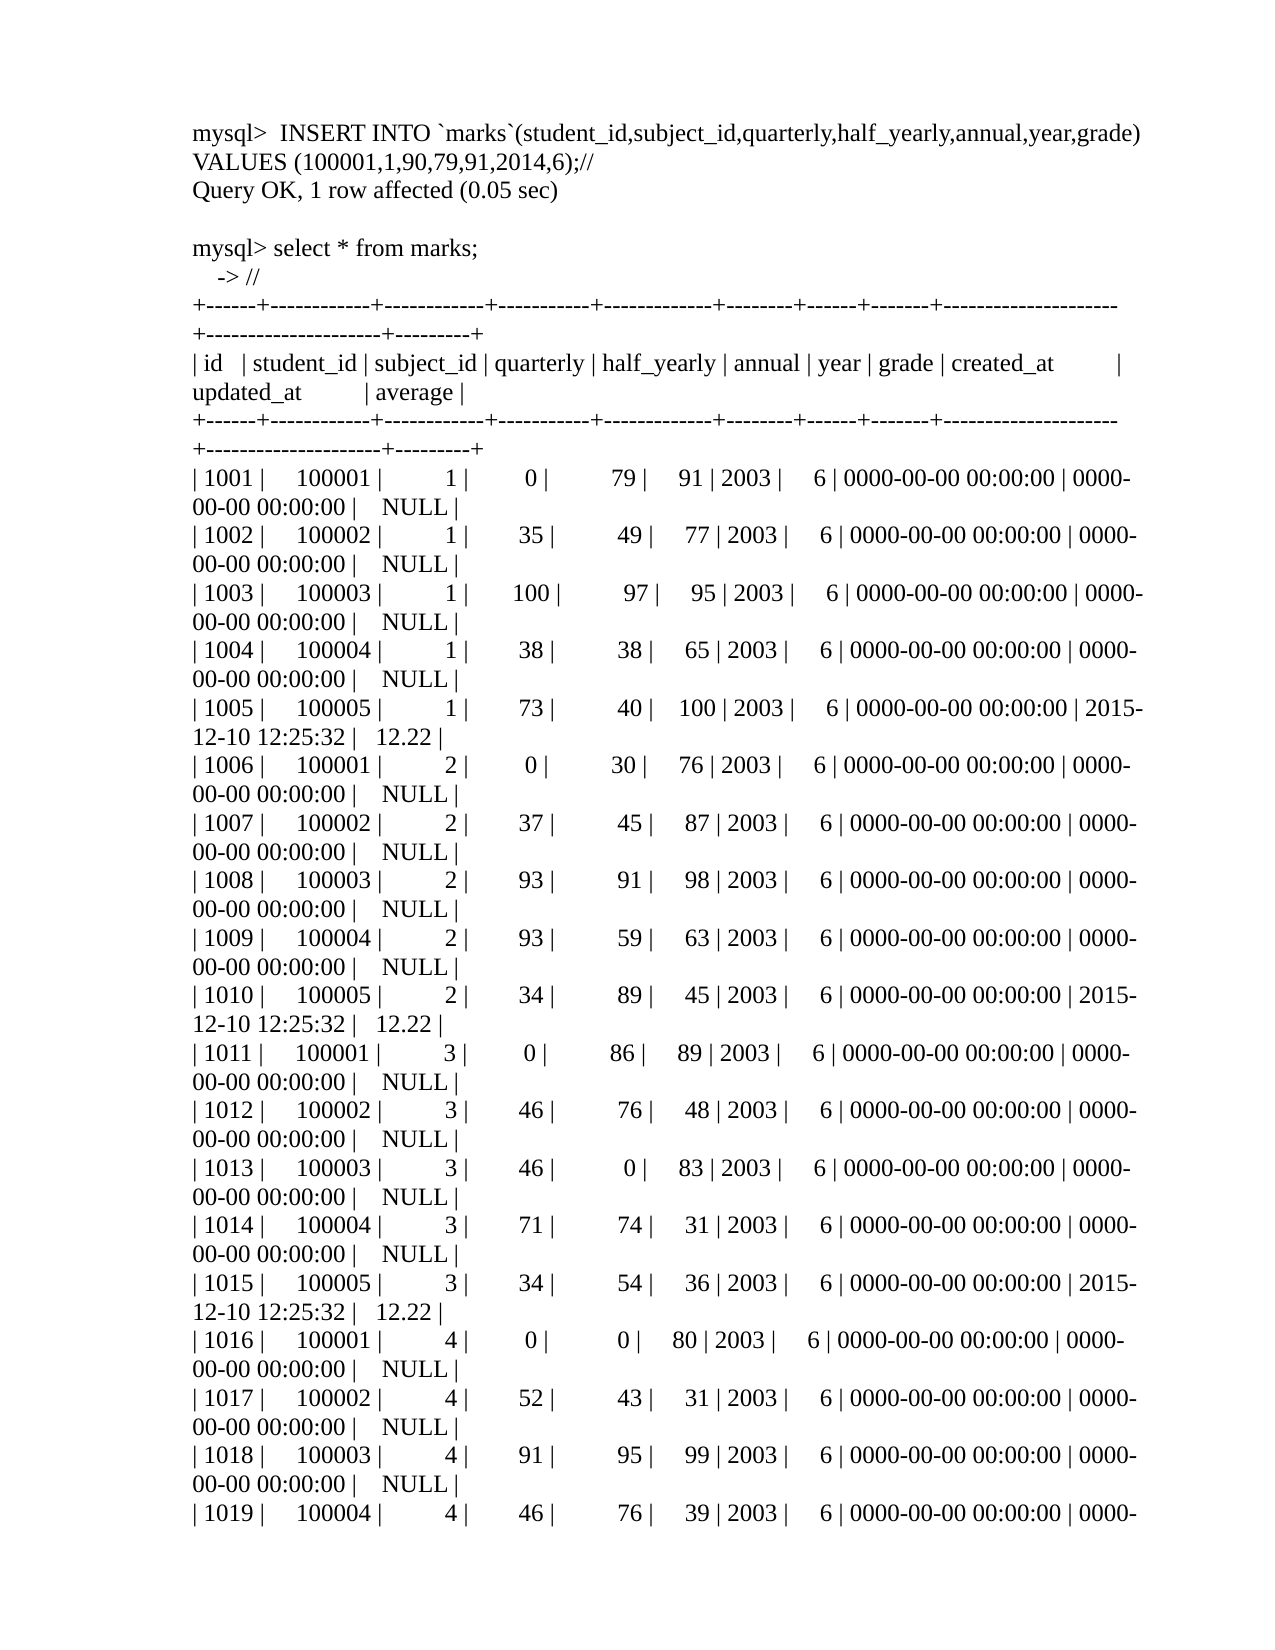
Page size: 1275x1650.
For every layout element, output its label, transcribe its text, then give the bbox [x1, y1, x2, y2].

text | 1014 | 100004 | 3 | 71 | 74 | 31 | 2003 | 6 | 0000-00-00 00:00:00 | 0000-00-00 00:00:00 | NULL | [192, 1211, 1157, 1268]
text +------+------------+------------+-----------+-------------+--------+------+-------+---------------------+---------------------+---------+ [192, 406, 1157, 463]
text | 1017 | 100002 | 4 | 52 | 43 | 31 | 2003 | 6 | 0000-00-00 00:00:00 | 0000-00-00 00:00:00 | NULL | [192, 1383, 1157, 1441]
text | 1008 | 100003 | 2 | 93 | 91 | 98 | 2003 | 6 | 0000-00-00 00:00:00 | 0000-00-00 00:00:00 | NULL | [192, 866, 1157, 923]
text | 1002 | 100002 | 1 | 35 | 49 | 77 | 2003 | 6 | 0000-00-00 00:00:00 | 0000-00-00 00:00:00 | NULL | [192, 521, 1157, 578]
text | 1007 | 100002 | 2 | 37 | 45 | 87 | 2003 | 6 | 0000-00-00 00:00:00 | 0000-00-00 00:00:00 | NULL | [192, 808, 1157, 866]
text | 1016 | 100001 | 4 | 0 | 0 | 80 | 2003 | 6 | 0000-00-00 00:00:00 | 0000-00-00 00:00:00 | NULL | [192, 1326, 1157, 1383]
text | 1003 | 100003 | 1 | 100 | 97 | 95 | 2003 | 6 | 0000-00-00 00:00:00 | 0000-00-00 00:00:00 | NULL | [192, 578, 1157, 636]
text | 1011 | 100001 | 3 | 0 | 86 | 89 | 2003 | 6 | 0000-00-00 00:00:00 | 0000-00-00 00:00:00 | NULL | [192, 1038, 1157, 1096]
text | 1019 | 100004 | 4 | 46 | 76 | 39 | 2003 | 6 | 0000-00-00 00:00:00 | 0000- [192, 1498, 1157, 1527]
text -> // [192, 262, 1157, 291]
text | 1010 | 100005 | 2 | 34 | 89 | 45 | 2003 | 6 | 0000-00-00 00:00:00 | 2015-12-10 12:25:32 | 12.22 | [192, 981, 1157, 1038]
text | 1012 | 100002 | 3 | 46 | 76 | 48 | 2003 | 6 | 0000-00-00 00:00:00 | 0000-00-00 00:00:00 | NULL | [192, 1096, 1157, 1153]
text | 1009 | 100004 | 2 | 93 | 59 | 63 | 2003 | 6 | 0000-00-00 00:00:00 | 0000-00-00 00:00:00 | NULL | [192, 923, 1157, 981]
text | 1015 | 100005 | 3 | 34 | 54 | 36 | 2003 | 6 | 0000-00-00 00:00:00 | 2015-12-10 12:25:32 | 12.22 | [192, 1268, 1157, 1326]
text | 1004 | 100004 | 1 | 38 | 38 | 65 | 2003 | 6 | 0000-00-00 00:00:00 | 0000-00-00 00:00:00 | NULL | [192, 636, 1157, 693]
text | 1013 | 100003 | 3 | 46 | 0 | 83 | 2003 | 6 | 0000-00-00 00:00:00 | 0000-00-00 00:00:00 | NULL | [192, 1153, 1157, 1211]
text mysql> select * from marks; [192, 233, 1157, 262]
text | 1006 | 100001 | 2 | 0 | 30 | 76 | 2003 | 6 | 0000-00-00 00:00:00 | 0000-00-00 00:00:00 | NULL | [192, 751, 1157, 808]
text Query OK, 1 row affected (0.05 sec) [192, 176, 1157, 204]
text | id | student_id | subject_id | quarterly | half_yearly | annual | year | grade | created_at | updated_at | average | [192, 348, 1157, 406]
text mysql> INSERT INTO `marks`(student_id,subject_id,quarterly,half_yearly,annual,year,grade) VALUES (100001,1,90,79,91,2014,6);// [192, 118, 1157, 176]
text | 1005 | 100005 | 1 | 73 | 40 | 100 | 2003 | 6 | 0000-00-00 00:00:00 | 2015-12-10 12:25:32 | 12.22 | [192, 693, 1157, 751]
text | 1018 | 100003 | 4 | 91 | 95 | 99 | 2003 | 6 | 0000-00-00 00:00:00 | 0000-00-00 00:00:00 | NULL | [192, 1441, 1157, 1498]
text | 1001 | 100001 | 1 | 0 | 79 | 91 | 2003 | 6 | 0000-00-00 00:00:00 | 0000-00-00 00:00:00 | NULL | [192, 463, 1157, 521]
text +------+------------+------------+-----------+-------------+--------+------+-------+---------------------+---------------------+---------+ [192, 291, 1157, 348]
